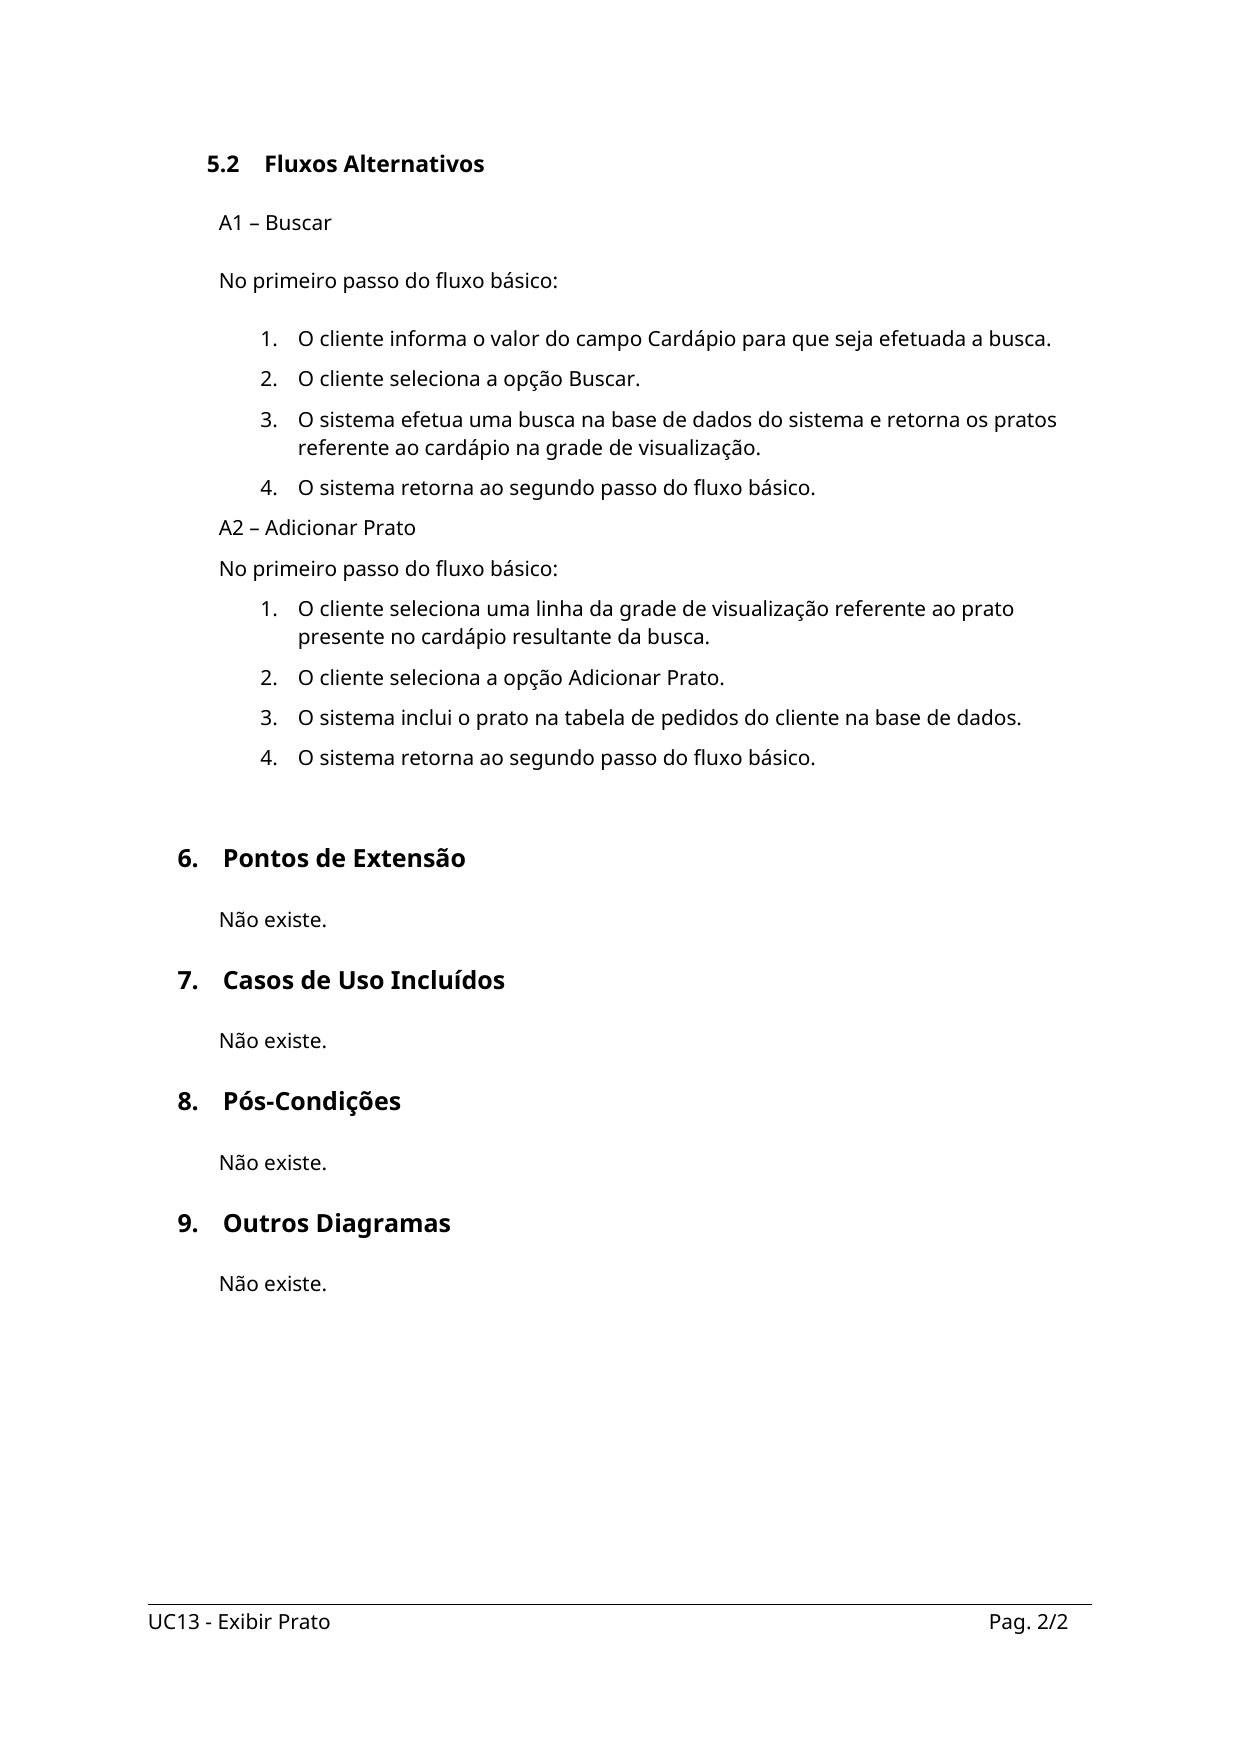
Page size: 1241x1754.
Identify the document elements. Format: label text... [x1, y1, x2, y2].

text Não existe. [148, 905, 1092, 933]
text A1 – Buscar [148, 208, 1092, 237]
list O cliente seleciona a opção Adicionar Prato. [260, 663, 1092, 691]
subtitle Outros Diagramas [148, 1206, 1092, 1239]
subtitle Pontos de Extensão [148, 841, 1092, 875]
list O cliente seleciona uma linha da grade de visualização referente ao prato presente no cardápio resultante da busca. [260, 594, 1092, 651]
text Não existe. [148, 1269, 1092, 1297]
list O sistema retorna ao segundo passo do fluxo básico. [260, 473, 1092, 502]
subtitle Casos de Uso Incluídos [148, 963, 1092, 997]
text Não existe. [148, 1148, 1092, 1176]
list O sistema inclui o prato na tabela de pedidos do cliente na base de dados. [260, 703, 1092, 731]
text A2 – Adicionar Prato [148, 513, 1092, 542]
list O cliente seleciona a opção Buscar. [260, 364, 1092, 393]
text No primeiro passo do fluxo básico: [148, 266, 1092, 295]
subtitle Pós-Condições [148, 1084, 1092, 1118]
subtitle Fluxos Alternativos [177, 148, 1092, 179]
list O sistema efetua uma busca na base de dados do sistema e retorna os pratos referente ao cardápio na grade de visualização. [260, 405, 1092, 462]
text No primeiro passo do fluxo básico: [148, 554, 1092, 582]
list O sistema retorna ao segundo passo do fluxo básico. [260, 743, 1092, 771]
text Não existe. [148, 1026, 1092, 1054]
list O cliente informa o valor do campo Cardápio para que seja efetuada a busca. [260, 324, 1092, 353]
